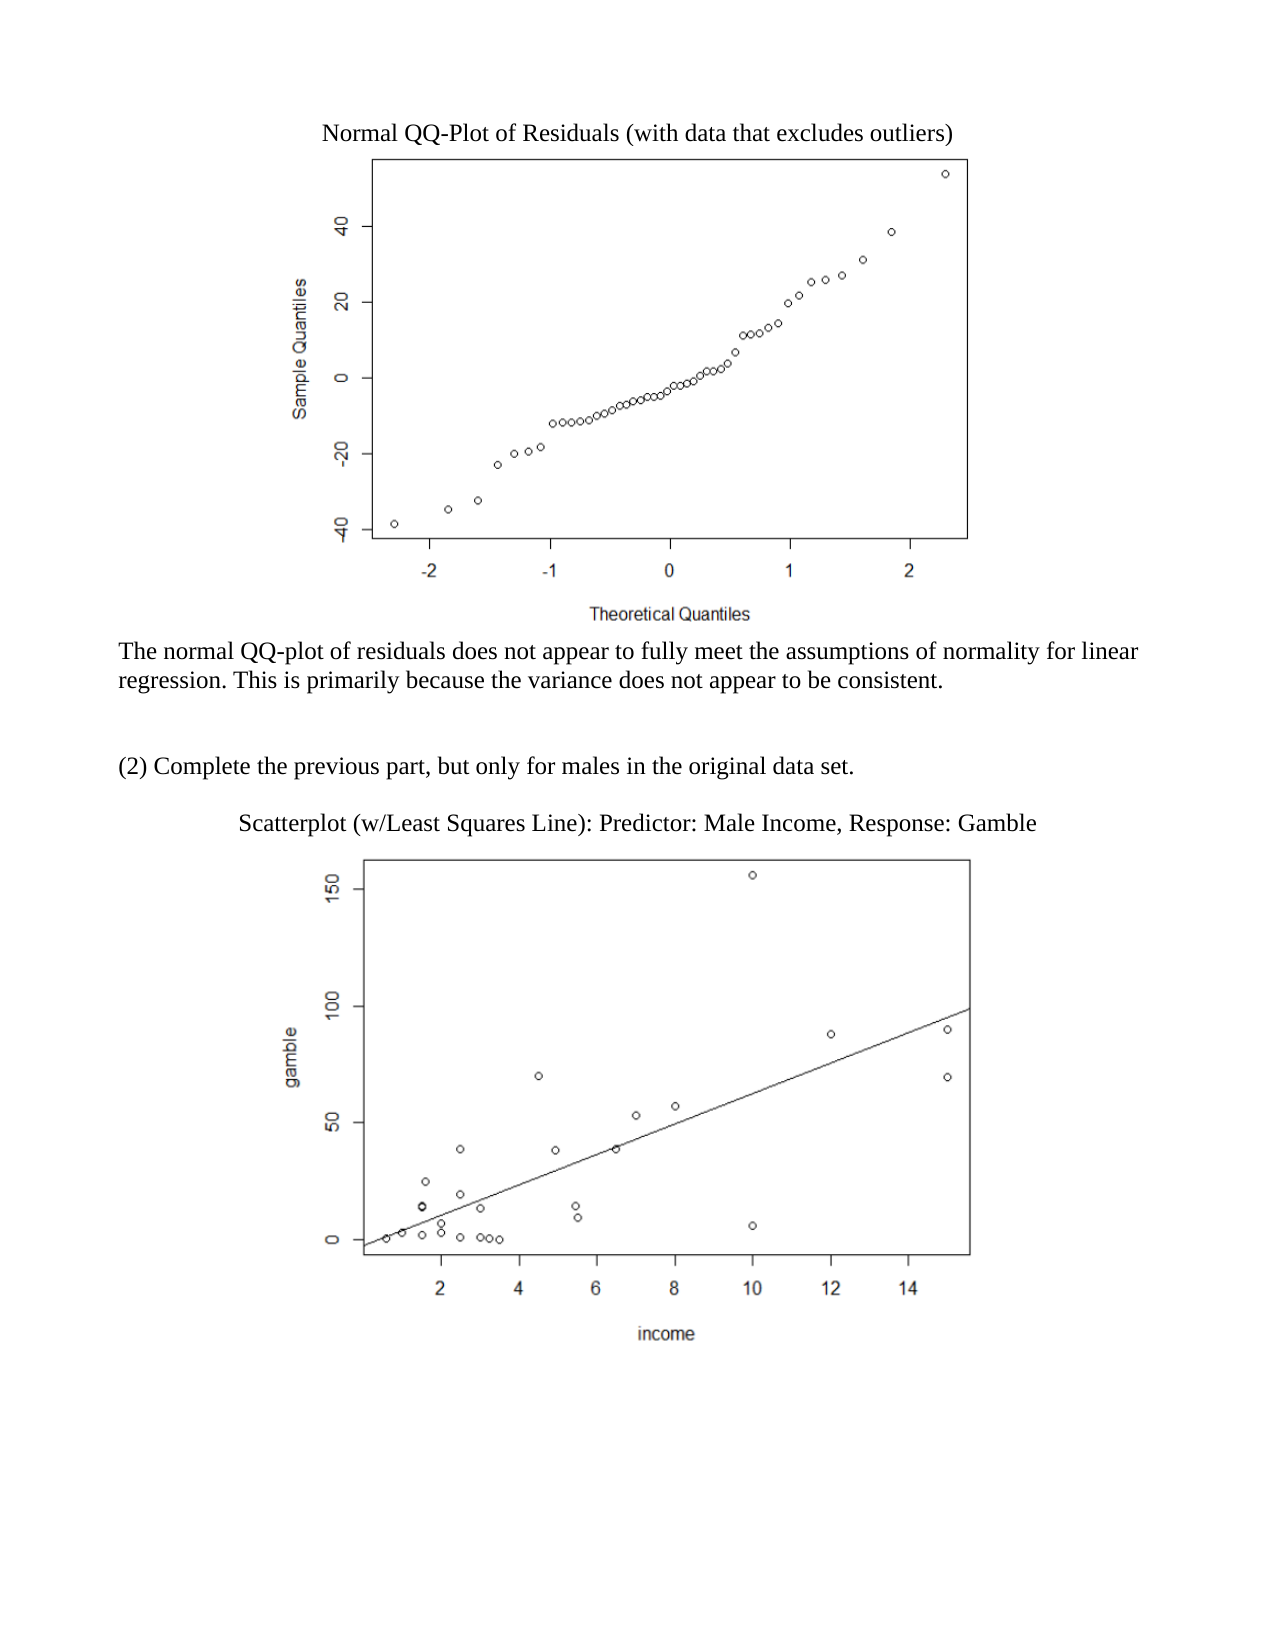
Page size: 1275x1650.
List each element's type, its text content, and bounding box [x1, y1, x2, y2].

text Scatterplot (w/Least Squares Line): Predictor: Male Income, Response: Gamble [118, 808, 1157, 837]
text (2) Complete the previous part, but only for males in the original data set. [118, 751, 1157, 780]
text Normal QQ-Plot of Residuals (with data that excludes outliers) [118, 118, 1157, 147]
picture [289, 146, 986, 636]
text The normal QQ-plot of residuals does not appear to fully meet the assumptions of normality for linear regression. This is primarily because the variance does not appear to be consistent. [118, 147, 1157, 693]
picture [278, 846, 997, 1348]
